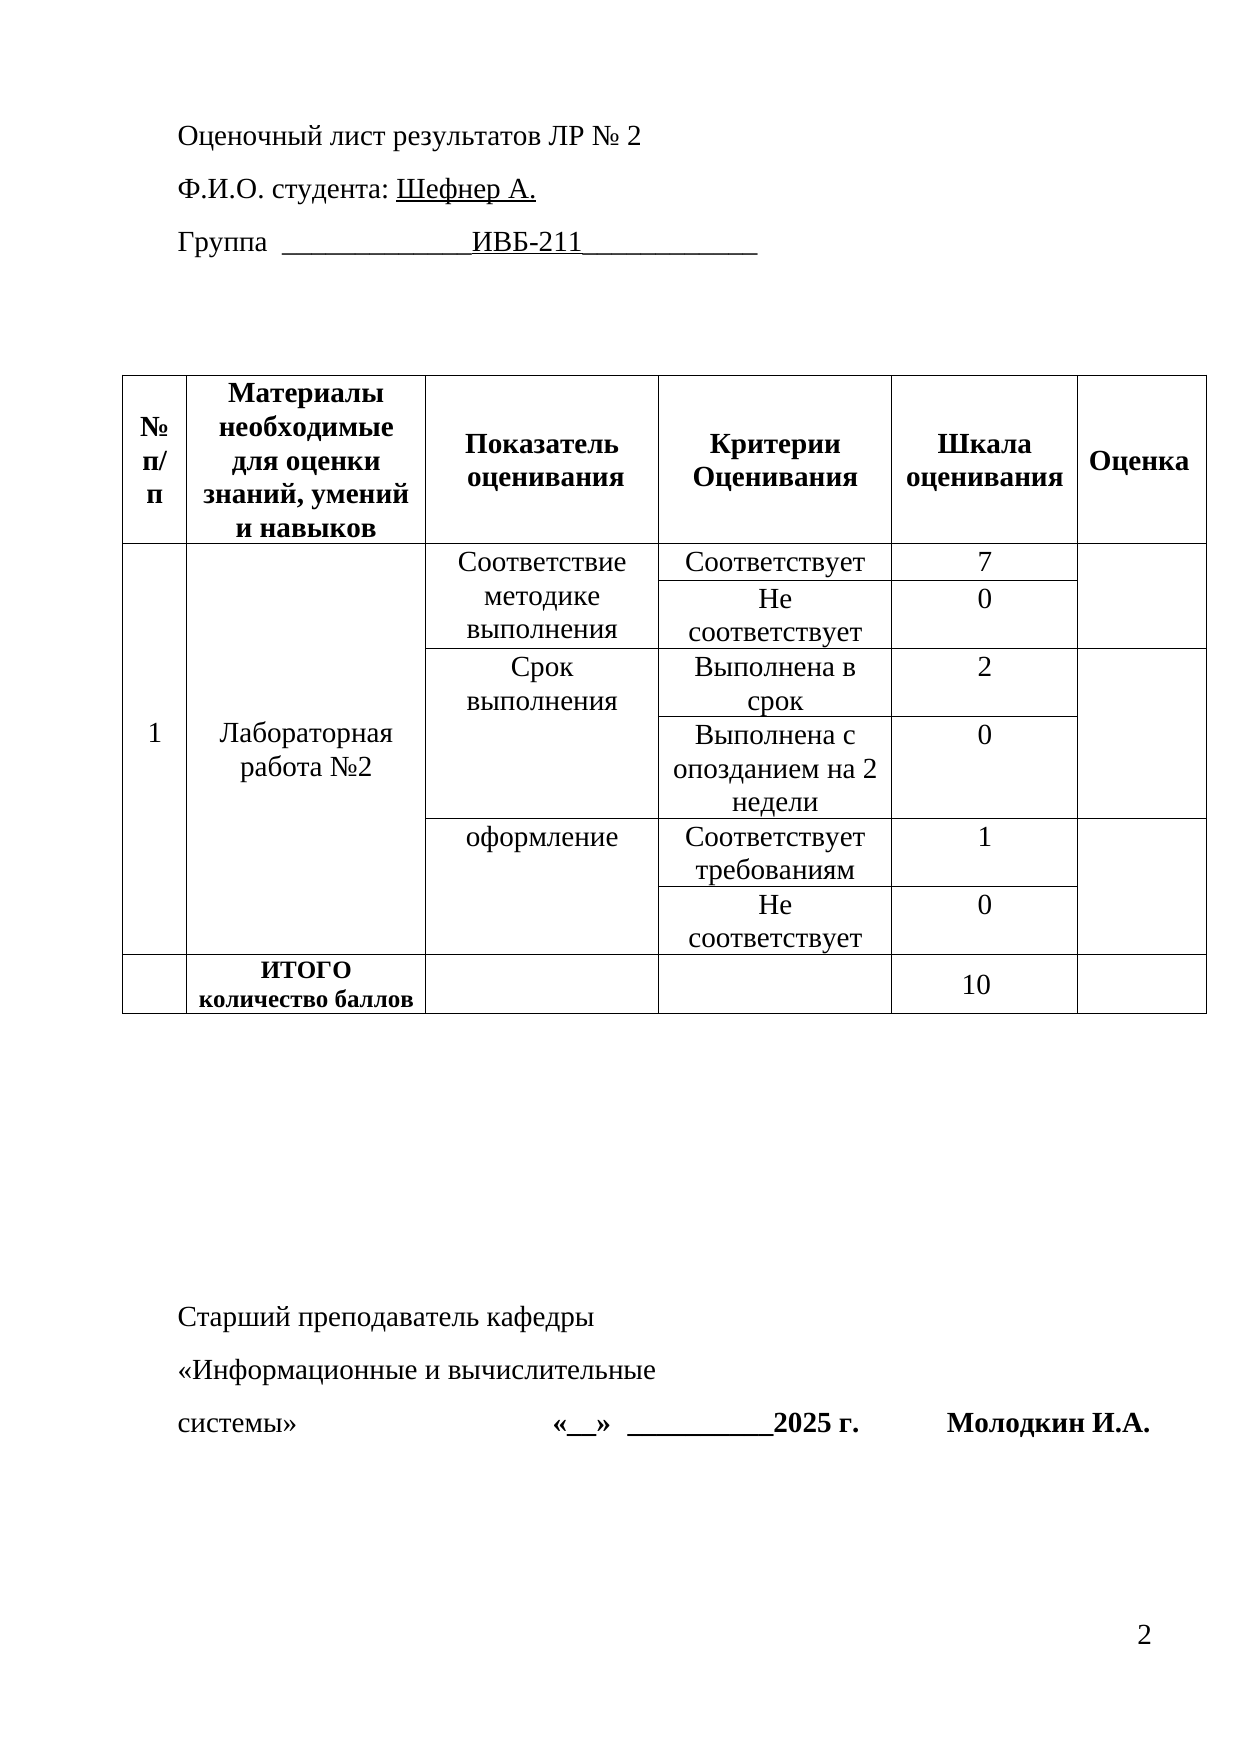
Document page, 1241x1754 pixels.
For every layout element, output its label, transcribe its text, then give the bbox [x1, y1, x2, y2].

text Старший преподаватель кафедры [177, 1299, 1152, 1333]
table_header Оценка [1078, 376, 1206, 543]
table_header Материалы необходимые для оценки знаний, умений и навыков [187, 376, 425, 543]
table_header Показатель оценивания [426, 376, 658, 543]
table_cell [426, 955, 658, 1013]
table_cell Выполнена с опозданием на 2 недели [659, 717, 891, 818]
table_cell 1 [123, 544, 186, 954]
table_cell ИТОГО количество баллов [187, 955, 425, 1013]
table_cell [123, 955, 186, 1013]
table_cell 2 [892, 649, 1077, 716]
table_cell 10 [892, 955, 1077, 1013]
table_cell Выполнена в срок [659, 649, 891, 716]
text «Информационные и вычислительные [177, 1352, 1152, 1386]
table_cell 7 [892, 544, 1077, 580]
table_cell Соответствует [659, 544, 891, 580]
table_cell [659, 955, 891, 1013]
text Группа _____________ИВБ-211____________ [177, 224, 1152, 257]
table_cell Лабораторная работа №2 [187, 544, 425, 954]
text Ф.И.О. студента: Шефнер А. [177, 171, 1152, 204]
table_cell [1078, 649, 1206, 818]
table_cell Срок выполнения [426, 649, 658, 818]
text Оценочный лист результатов ЛР № 2 [177, 118, 1152, 152]
table_cell Соответствует требованиям [659, 819, 891, 886]
table_cell [1078, 544, 1206, 648]
table_cell 0 [892, 717, 1077, 818]
table_cell Не соответствует [659, 887, 891, 954]
text системы» «__» __________2025 г. Молодкин И.А. [177, 1405, 1152, 1438]
table_cell Не соответствует [659, 581, 891, 648]
table_cell 1 [892, 819, 1077, 886]
table_cell оформление [426, 819, 658, 954]
table_header № п/п [123, 376, 186, 543]
table_header Шкала оценивания [892, 376, 1077, 543]
table_cell [1078, 819, 1206, 954]
table_cell 0 [892, 887, 1077, 954]
table_cell 0 [892, 581, 1077, 648]
table_cell [1078, 955, 1206, 1013]
table_header Критерии Оценивания [659, 376, 891, 543]
table_cell Соответствие методике выполнения [426, 544, 658, 648]
